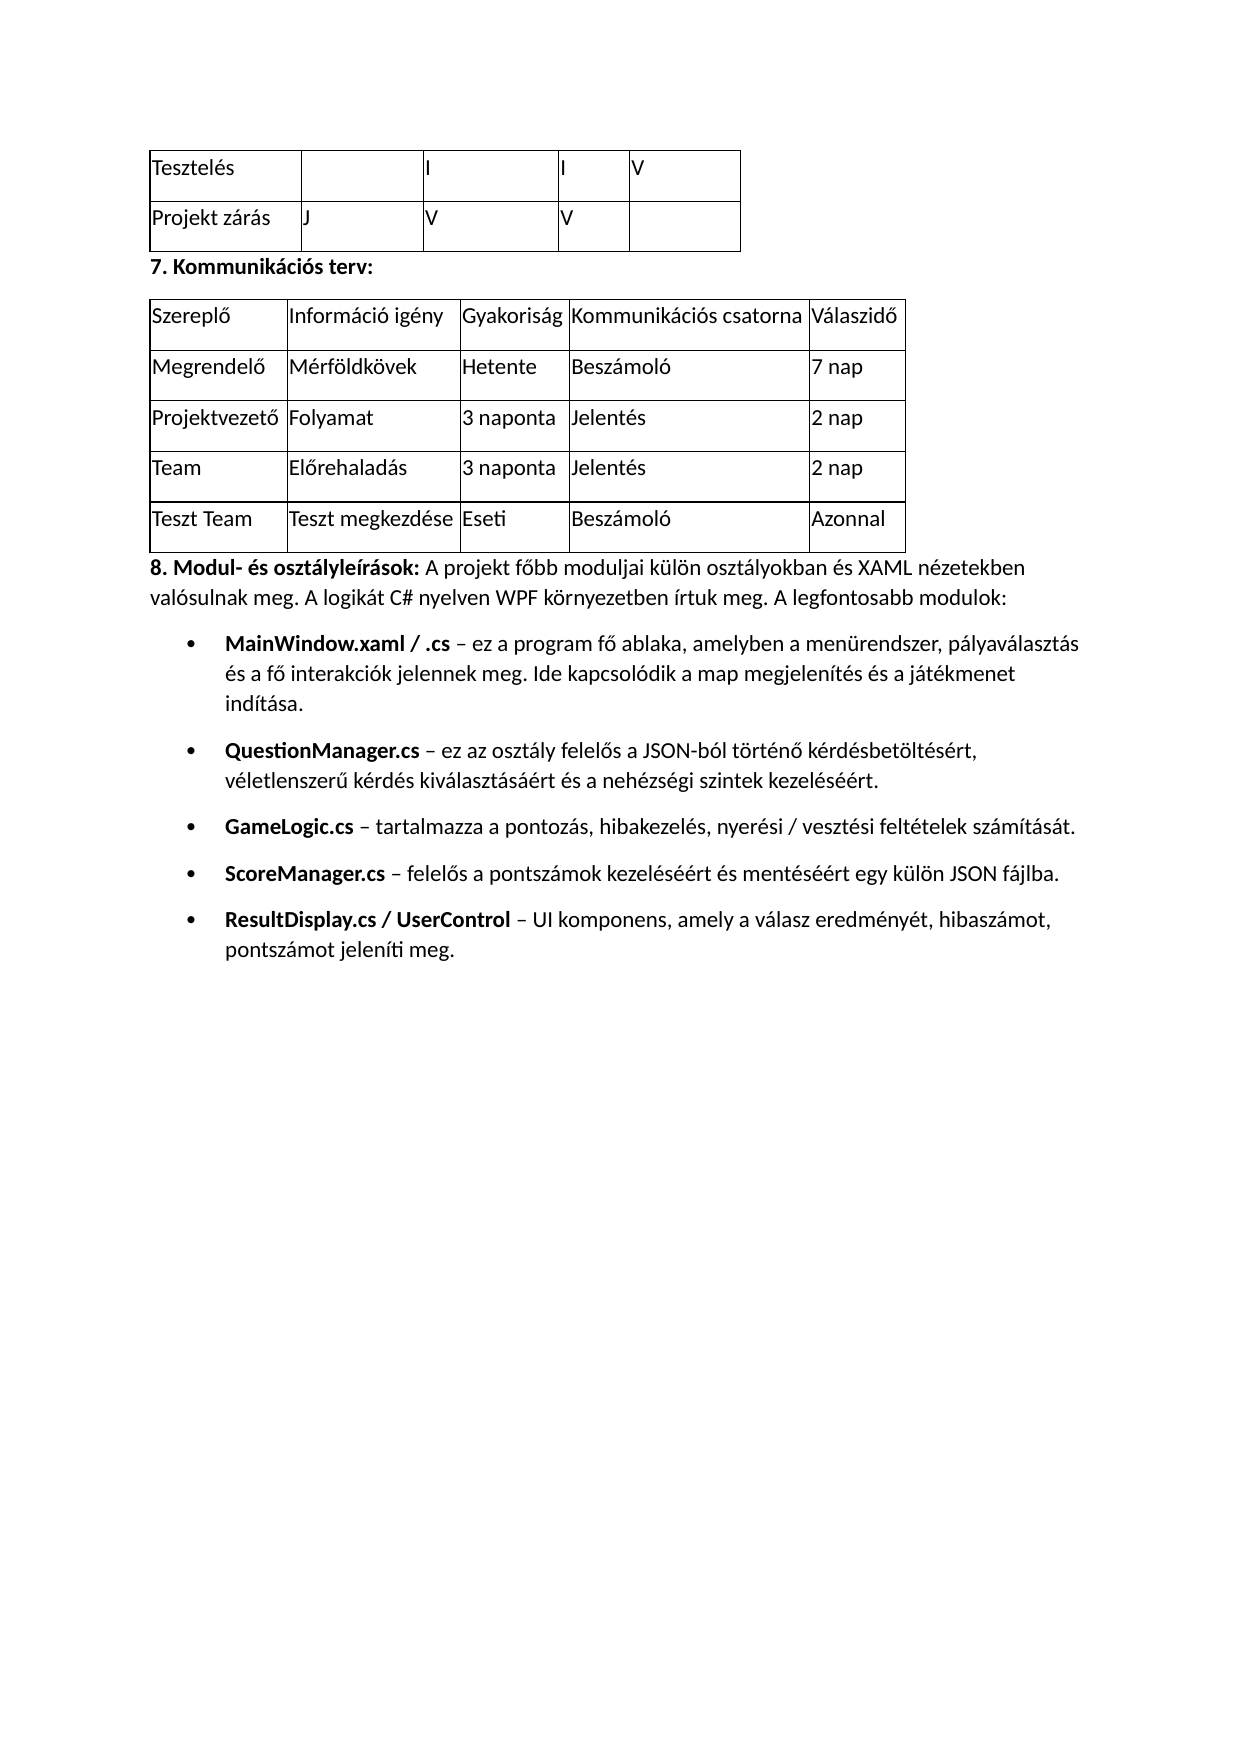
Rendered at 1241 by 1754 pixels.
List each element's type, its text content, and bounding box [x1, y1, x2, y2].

table_cell Eseti [461, 503, 569, 552]
table_header Válaszidő [810, 300, 905, 349]
list QuestionManager.cs – ez az osztály felelős a JSON-ból történő kérdésbetöltésért, véletlenszerű kérdés kiválasztásáért és a nehézségi szintek kezeléséért. [187, 736, 1090, 794]
table_cell Beszámoló [570, 503, 809, 552]
table_cell V [630, 151, 740, 201]
list ScoreManager.cs – felelős a pontszámok kezeléséért és mentéséért egy külön JSON fájlba. [187, 859, 1090, 887]
table_cell Folyamat [288, 401, 460, 451]
table_header Gyakoriság [461, 300, 569, 349]
table_cell [302, 151, 423, 201]
table_cell Projekt zárás [151, 202, 301, 251]
table_cell I [424, 151, 558, 201]
text 8. Modul- és osztályleírások: A projekt főbb moduljai külön osztályokban és XAML nézetekben valósulnak meg. A logikát C# nyelven WPF környezetben írtuk meg. A legfontosabb modulok: [150, 553, 1090, 611]
table_cell J [302, 202, 423, 251]
table_cell [630, 202, 740, 251]
table_cell Jelentés [570, 452, 809, 501]
table_header Szereplő [151, 300, 287, 349]
table_cell V [559, 202, 629, 251]
table_header Információ igény [288, 300, 460, 349]
table_cell Mérföldkövek [288, 351, 460, 400]
table_cell Megrendelő [151, 351, 287, 400]
table_cell I [559, 151, 629, 201]
table_cell 2 nap [810, 401, 905, 451]
list MainWindow.xaml / .cs – ez a program fő ablaka, amelyben a menürendszer, pályaválasztás és a fő interakciók jelennek meg. Ide kapcsolódik a map megjelenítés és a játékmenet indítása. [187, 629, 1090, 717]
table_cell Hetente [461, 351, 569, 400]
table_cell Előrehaladás [288, 452, 460, 501]
table_cell 3 naponta [461, 452, 569, 501]
table_cell 3 naponta [461, 401, 569, 451]
table_cell Azonnal [810, 503, 905, 552]
table_cell 2 nap [810, 452, 905, 501]
table_cell Team [151, 452, 287, 501]
list ResultDisplay.cs / UserControl – UI komponens, amely a válasz eredményét, hibaszámot, pontszámot jeleníti meg. [187, 905, 1090, 963]
table_cell Teszt Team [151, 503, 287, 552]
table_cell Projektvezető [151, 401, 287, 451]
table_cell Tesztelés [151, 151, 301, 201]
table_cell V [424, 202, 558, 251]
list GameLogic.cs – tartalmazza a pontozás, hibakezelés, nyerési / vesztési feltételek számítását. [187, 812, 1090, 840]
table_cell Jelentés [570, 401, 809, 451]
table_cell Teszt megkezdése [288, 503, 460, 552]
table_header Kommunikációs csatorna [570, 300, 809, 349]
table_cell 7 nap [810, 351, 905, 400]
table_cell Beszámoló [570, 351, 809, 400]
text 7. Kommunikációs terv: [150, 252, 1090, 280]
